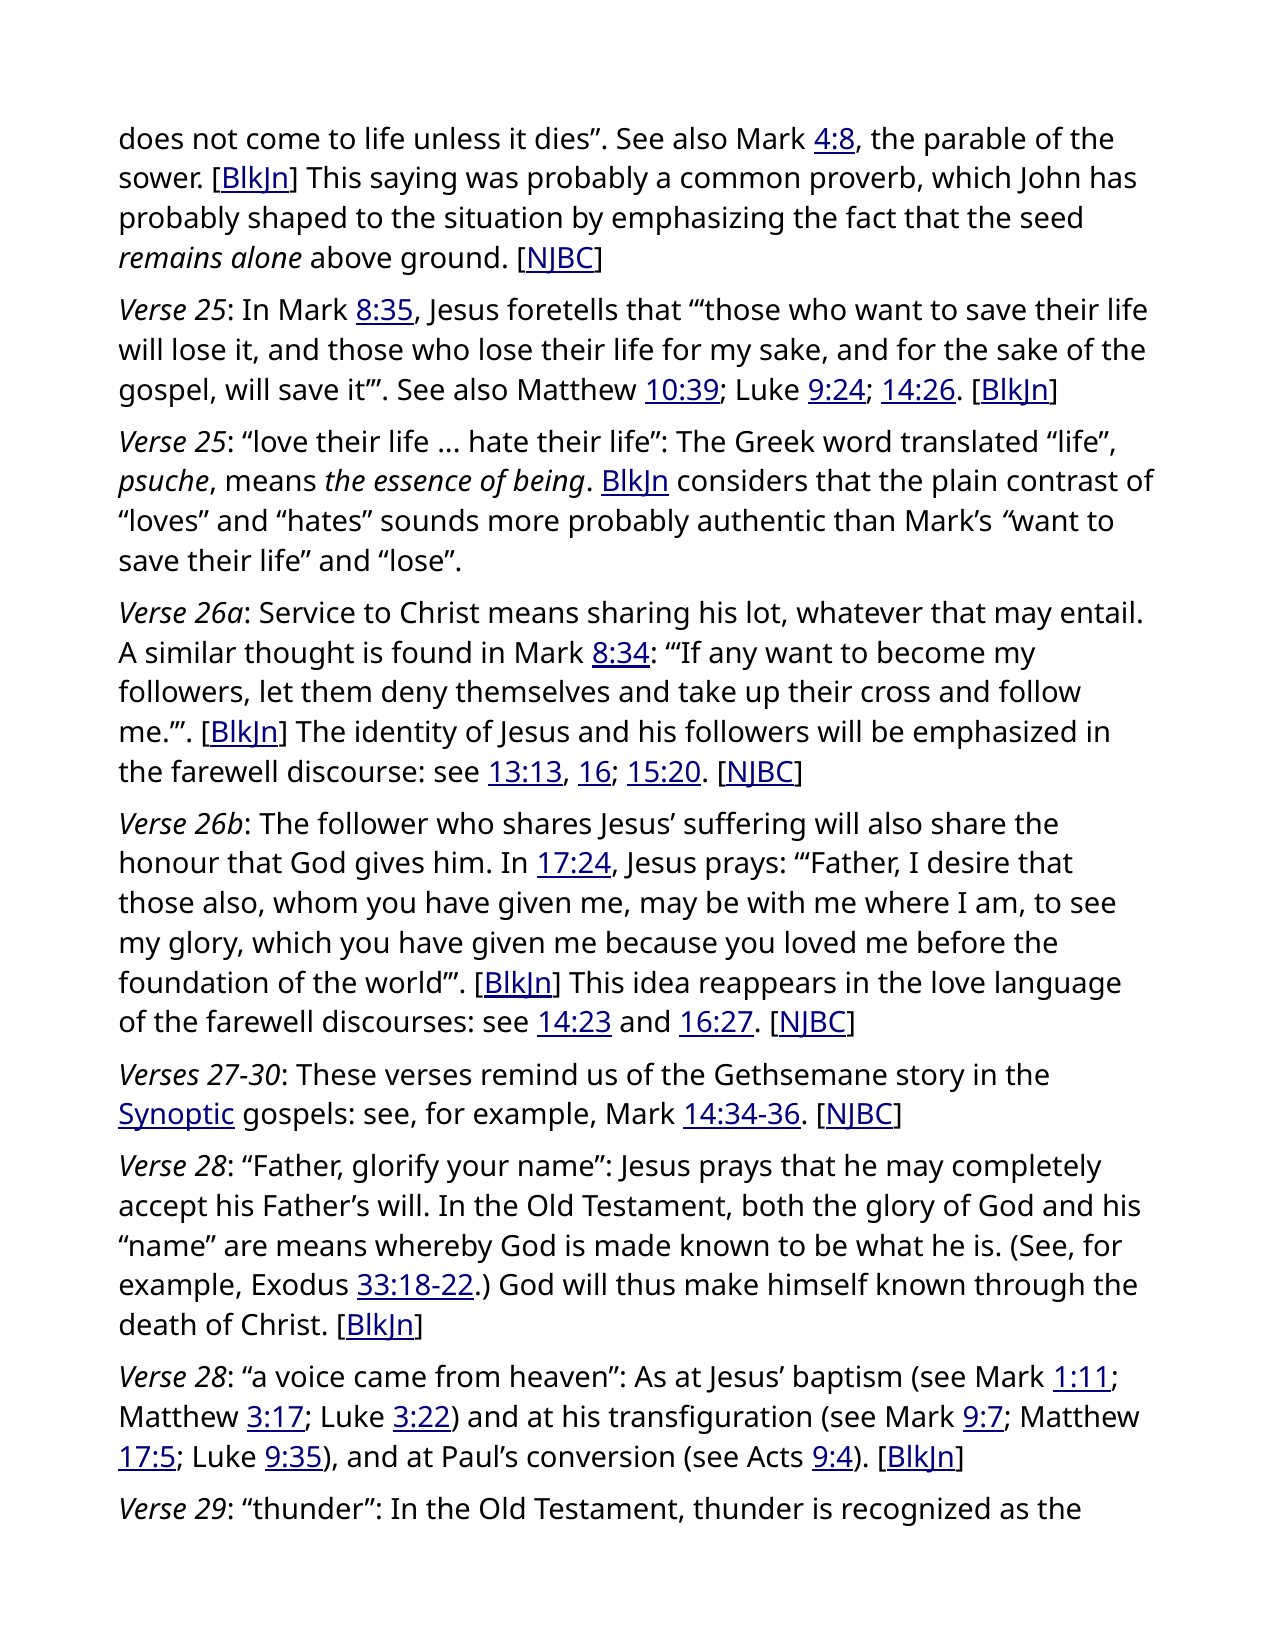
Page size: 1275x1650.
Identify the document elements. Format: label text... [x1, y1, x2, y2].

text does not come to life unless it dies”. See also Mark 4:8, the parable of the sower. [BlkJn] This saying was probably a common proverb, which John has probably shaped to the situation by emphasizing the fact that the seed remains alone above ground. [NJBC] [118, 118, 1157, 277]
text Verse 25: “love their life ... hate their life”: The Greek word translated “life”, psuche, means the essence of being. BlkJn considers that the plain contrast of “loves” and “hates” sounds more probably authentic than Mark’s “want to save their life” and “lose”. [118, 421, 1157, 580]
text Verse 29: “thunder”: In the Old Testament, thunder is recognized as the [118, 1488, 1157, 1528]
text Verse 26a: Service to Christ means sharing his lot, whatever that may entail. A similar thought is found in Mark 8:34: “‘If any want to become my followers, let them deny themselves and take up their cross and follow me.’”. [BlkJn] The identity of Jesus and his followers will be emphasized in the farewell discourse: see 13:13, 16; 15:20. [NJBC] [118, 592, 1157, 791]
text Verses 27-30: These verses remind us of the Gethsemane story in the Synoptic gospels: see, for example, Mark 14:34-36. [NJBC] [118, 1054, 1157, 1133]
text Verse 28: “a voice came from heaven”: As at Jesus’ baptism (see Mark 1:11; Matthew 3:17; Luke 3:22) and at his transfiguration (see Mark 9:7; Matthew 17:5; Luke 9:35), and at Paul’s conversion (see Acts 9:4). [BlkJn] [118, 1357, 1157, 1476]
text Verse 25: In Mark 8:35, Jesus foretells that “‘those who want to save their life will lose it, and those who lose their life for my sake, and for the sake of the gospel, will save it’”. See also Matthew 10:39; Luke 9:24; 14:26. [BlkJn] [118, 289, 1157, 408]
text Verse 26b: The follower who shares Jesus’ suffering will also share the honour that God gives him. In 17:24, Jesus prays: “‘Father, I desire that those also, whom you have given me, may be with me where I am, to see my glory, which you have given me because you loved me before the foundation of the world’”. [BlkJn] This idea reappears in the love language of the farewell discourses: see 14:23 and 16:27. [NJBC] [118, 803, 1157, 1041]
text Verse 28: “Father, glorify your name”: Jesus prays that he may completely accept his Father’s will. In the Old Testament, both the glory of God and his “name” are means whereby God is made known to be what he is. (See, for example, Exodus 33:18-22.) God will thus make himself known through the death of Christ. [BlkJn] [118, 1146, 1157, 1344]
